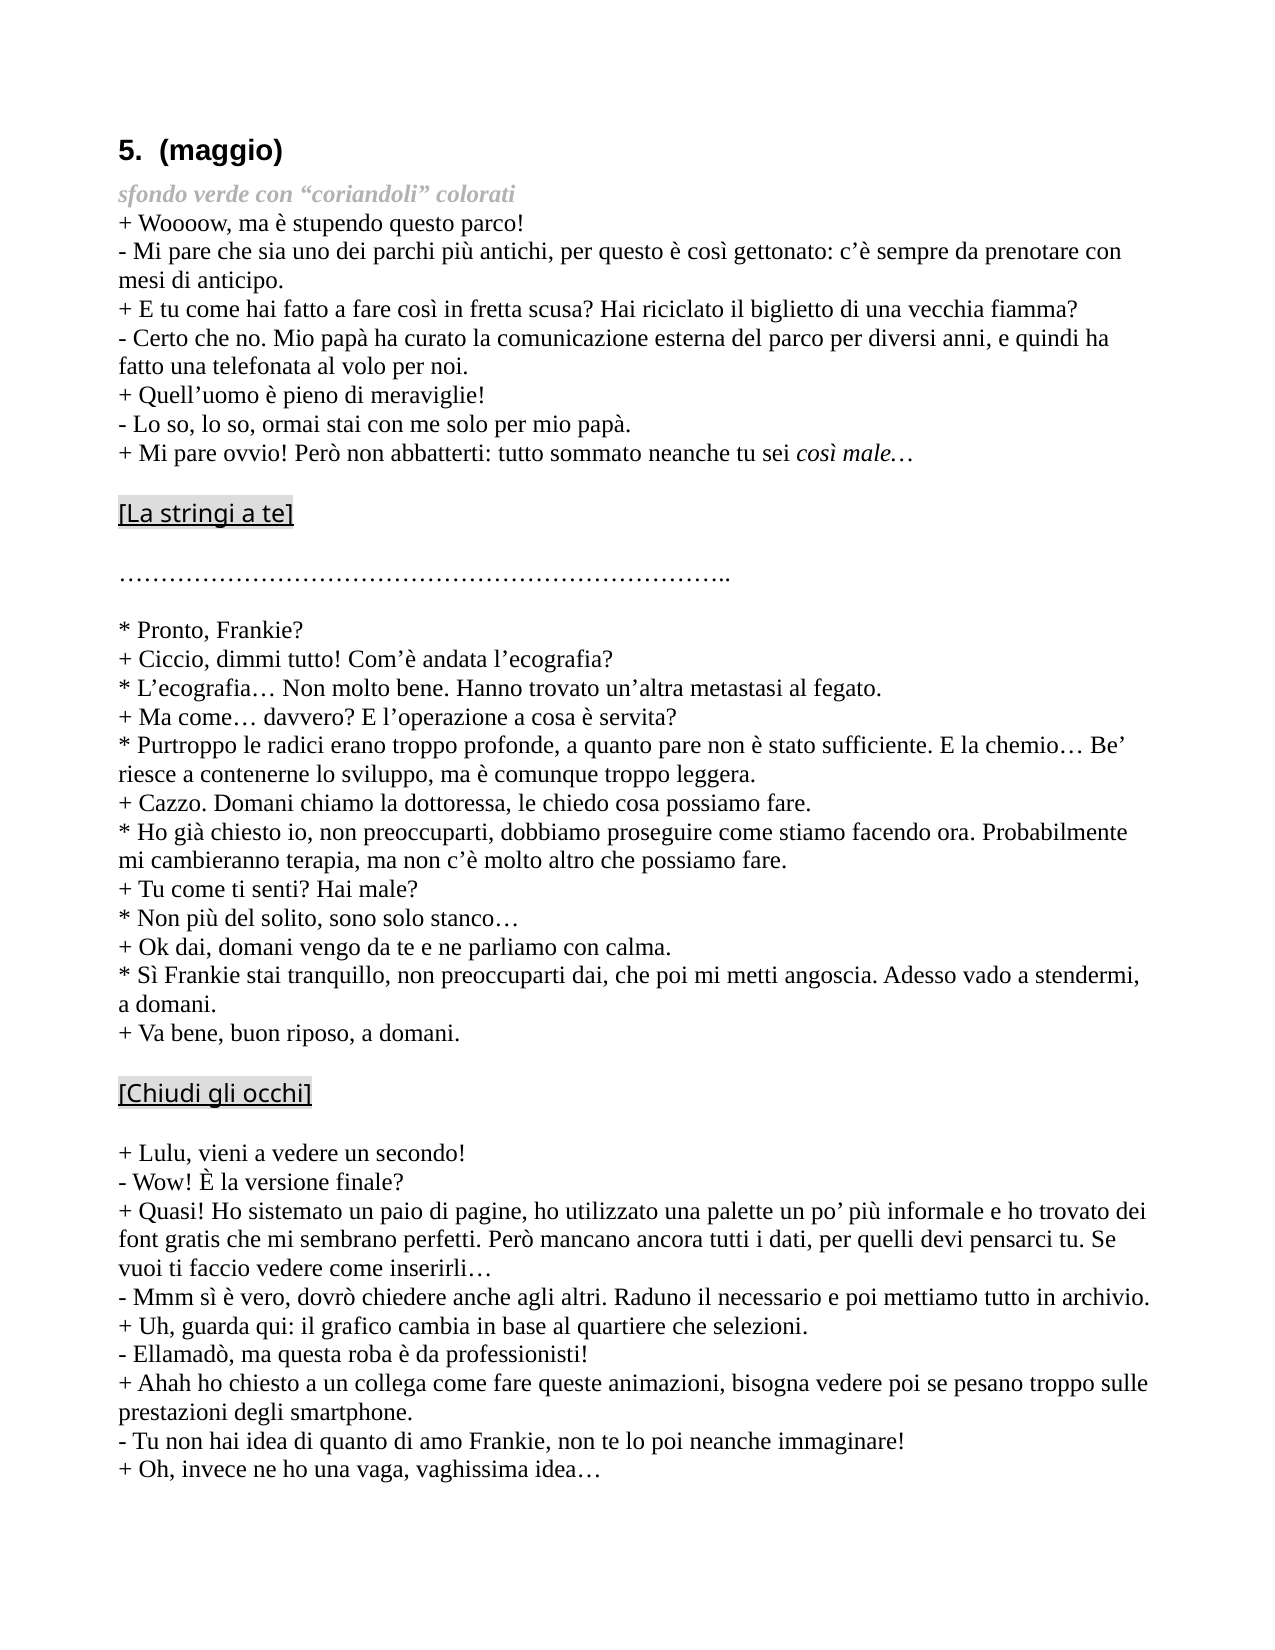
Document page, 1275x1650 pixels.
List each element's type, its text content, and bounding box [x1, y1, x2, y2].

text + Oh, invece ne ho una vaga, vaghissima idea… [118, 1454, 1157, 1483]
text [Chiudi gli occhi] [312, 1076, 1157, 1109]
subtitle 5. (maggio) [118, 133, 1157, 166]
text + Uh, guarda qui: il grafico cambia in base al quartiere che selezioni. [118, 1311, 1157, 1339]
text ……………………………………………………………….. [118, 558, 1157, 587]
text + Mi pare ovvio! Però non abbatterti: tutto sommato neanche tu sei così male… [118, 438, 1157, 466]
text - Certo che no. Mio papà ha curato la comunicazione esterna del parco per diversi anni, e quindi ha fatto una telefonata al volo per noi. [118, 323, 1157, 380]
text * Ho già chiesto io, non preoccuparti, dobbiamo proseguire come stiamo facendo ora. Probabilmente mi cambieranno terapia, ma non c’è molto altro che possiamo fare. [118, 817, 1157, 874]
text + Quell’uomo è pieno di meraviglie! [118, 380, 1157, 409]
text + Ma come… davvero? E l’operazione a cosa è servita? * Purtroppo le radici erano troppo profonde, a quanto pare non è stato sufficiente. E la chemio… Be’ riesce a contenerne lo sviluppo, ma è comunque troppo leggera. [118, 702, 1157, 788]
text + Ok dai, domani vengo da te e ne parliamo con calma. [118, 932, 1157, 961]
text - Wow! È la versione finale? + Quasi! Ho sistemato un paio di pagine, ho utilizzato una palette un po’ più informale e ho trovato dei font gratis che mi sembrano perfetti. Però mancano ancora tutti i dati, per quelli devi pensarci tu. Se vuoi ti faccio vedere come inserirli… [118, 1167, 1157, 1282]
text * Sì Frankie stai tranquillo, non preoccuparti dai, che poi mi metti angoscia. Adesso vado a stendermi, a domani. [118, 961, 1157, 1018]
text + Tu come ti senti? Hai male? * Non più del solito, sono solo stanco… [118, 874, 1157, 932]
text * L’ecografia… Non molto bene. Hanno trovato un’altra metastasi al fegato. [118, 673, 1157, 702]
text - Ellamadò, ma questa roba è da professionisti! [118, 1339, 1157, 1368]
text sfondo verde con “coriandoli” colorati [118, 179, 1157, 208]
text [La stringi a te] [293, 495, 1157, 529]
text + E tu come hai fatto a fare così in fretta scusa? Hai riciclato il biglietto di una vecchia fiamma? [118, 294, 1157, 323]
text * Pronto, Frankie? + Ciccio, dimmi tutto! Com’è andata l’ecografia? [118, 616, 1157, 673]
text - Lo so, lo so, ormai stai con me solo per mio papà. [118, 409, 1157, 438]
text - Mmm sì è vero, dovrò chiedere anche agli altri. Raduno il necessario e poi mettiamo tutto in archivio. [118, 1282, 1157, 1311]
text + Woooow, ma è stupendo questo parco! - Mi pare che sia uno dei parchi più antichi, per questo è così gettonato: c’è sempre da prenotare con mesi di anticipo. [118, 208, 1157, 294]
text + Lulu, vieni a vedere un secondo! [118, 1138, 1157, 1167]
text + Va bene, buon riposo, a domani. [118, 1018, 1157, 1047]
text + Ahah ho chiesto a un collega come fare queste animazioni, bisogna vedere poi se pesano troppo sulle prestazioni degli smartphone. [118, 1368, 1157, 1426]
text - Tu non hai idea di quanto di amo Frankie, non te lo poi neanche immaginare! [118, 1426, 1157, 1454]
text + Cazzo. Domani chiamo la dottoressa, le chiedo cosa possiamo fare. [118, 788, 1157, 817]
